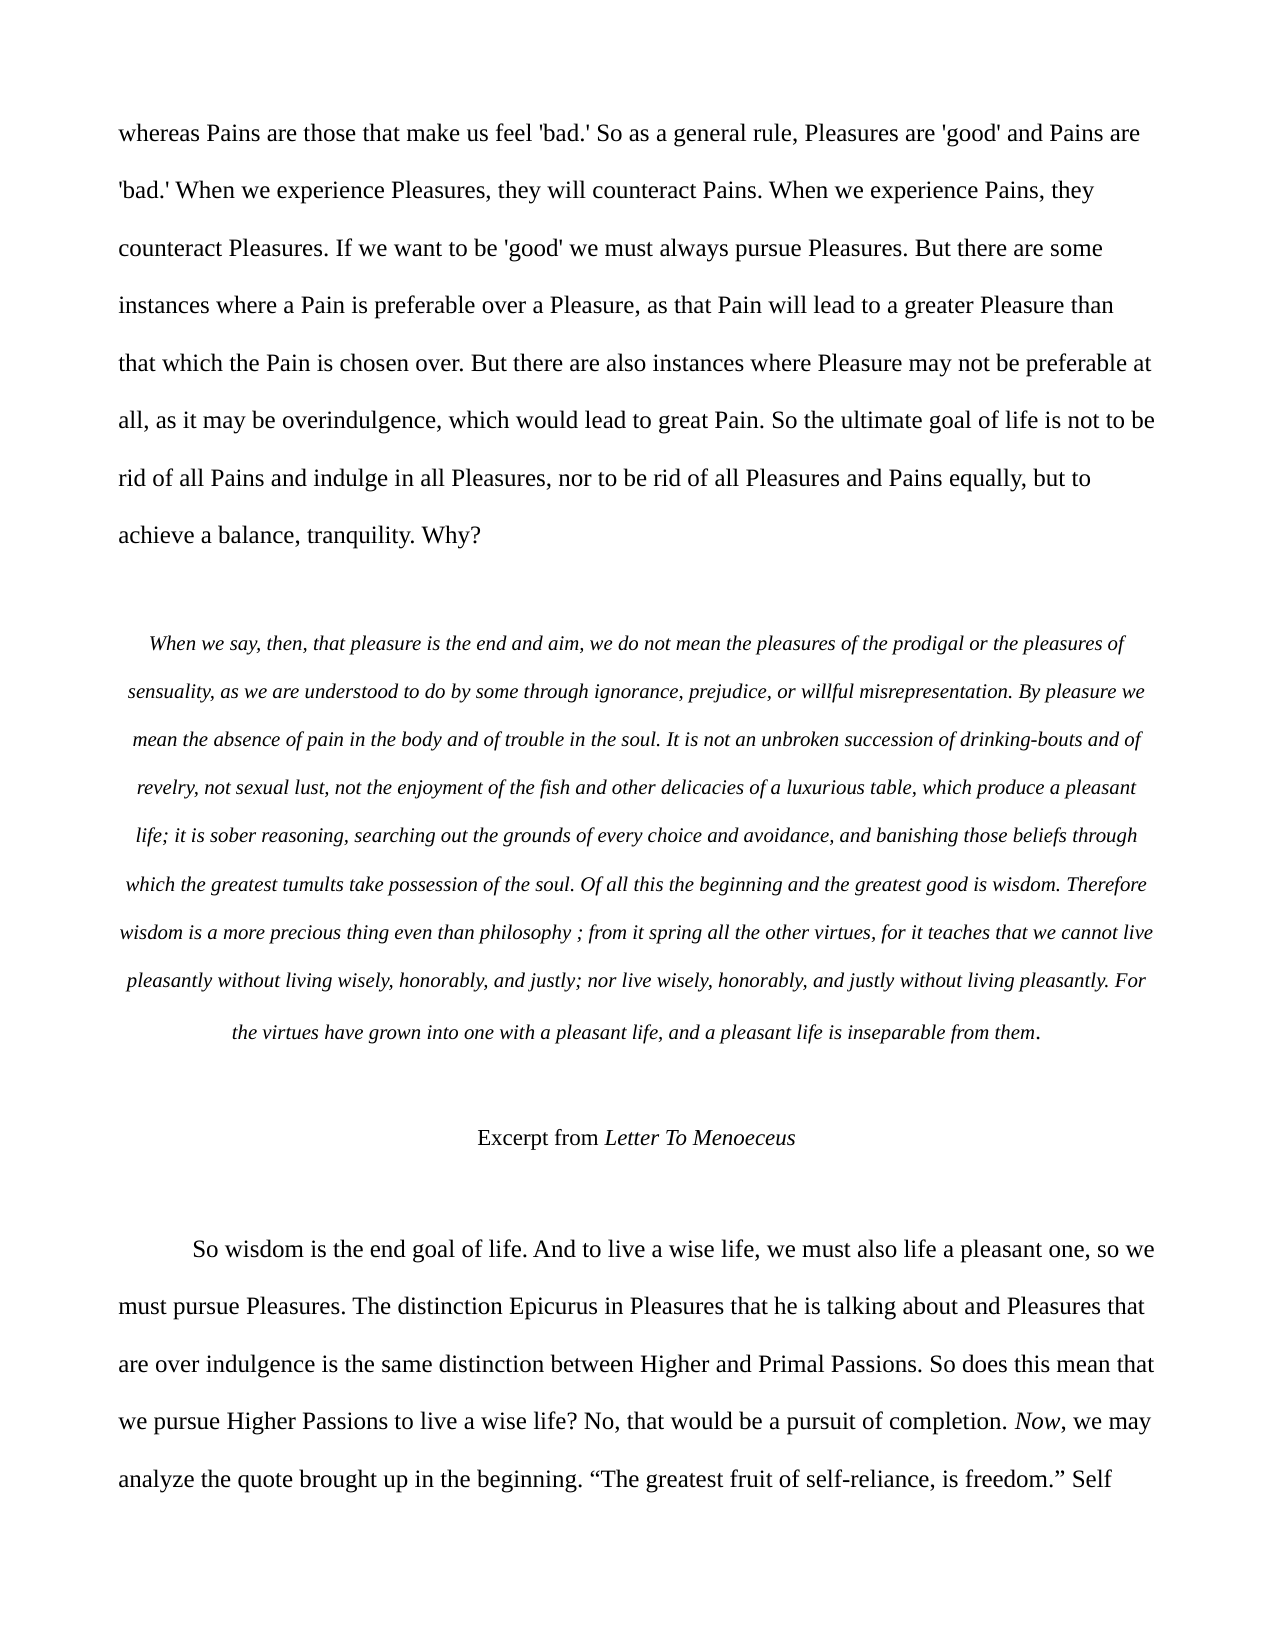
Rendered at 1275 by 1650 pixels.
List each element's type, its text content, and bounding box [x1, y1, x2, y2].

text Excerpt from Letter To Menoeceus [118, 1123, 1157, 1150]
text When we say, then, that pleasure is the end and aim, we do not mean the pleasures of the prodigal or the pleasures of sensuality, as we are understood to do by some through ignorance, prejudice, or willful misrepresentation. By pleasure we mean the absence of pain in the body and of trouble in the soul. It is not an unbroken succession of drinking-bouts and of revelry, not sexual lust, not the enjoyment of the fish and other delicacies of a luxurious table, which produce a pleasant life; it is sober reasoning, searching out the grounds of every choice and avoidance, and banishing those beliefs through which the greatest tumults take possession of the soul. Of all this the beginning and the greatest good is wisdom. Therefore wisdom is a more precious thing even than philosophy ; from it spring all the other virtues, for it teaches that we cannot live pleasantly without living wisely, honorably, and justly; nor live wisely, honorably, and justly without living pleasantly. For the virtues have grown into one with a pleasant life, and a pleasant life is inseparable from them. [118, 631, 1157, 1044]
text whereas Pains are those that make us feel 'bad.' So as a general rule, Pleasures are 'good' and Pains are 'bad.' When we experience Pleasures, they will counteract Pains. When we experience Pains, they counteract Pleasures. If we want to be 'good' we must always pursue Pleasures. But there are some instances where a Pain is preferable over a Pleasure, as that Pain will lead to a greater Pleasure than that which the Pain is chosen over. But there are also instances where Pleasure may not be preferable at all, as it may be overindulgence, which would lead to great Pain. So the ultimate goal of life is not to be rid of all Pains and indulge in all Pleasures, nor to be rid of all Pleasures and Pains equally, but to achieve a balance, tranquility. Why? [118, 118, 1157, 549]
text So wisdom is the end goal of life. And to live a wise life, we must also life a pleasant one, so we must pursue Pleasures. The distinction Epicurus in Pleasures that he is talking about and Pleasures that are over indulgence is the same distinction between Higher and Primal Passions. So does this mean that we pursue Higher Passions to live a wise life? No, that would be a pursuit of completion. Now, we may analyze the quote brought up in the beginning. “The greatest fruit of self-reliance, is freedom.” Self [118, 1234, 1157, 1492]
